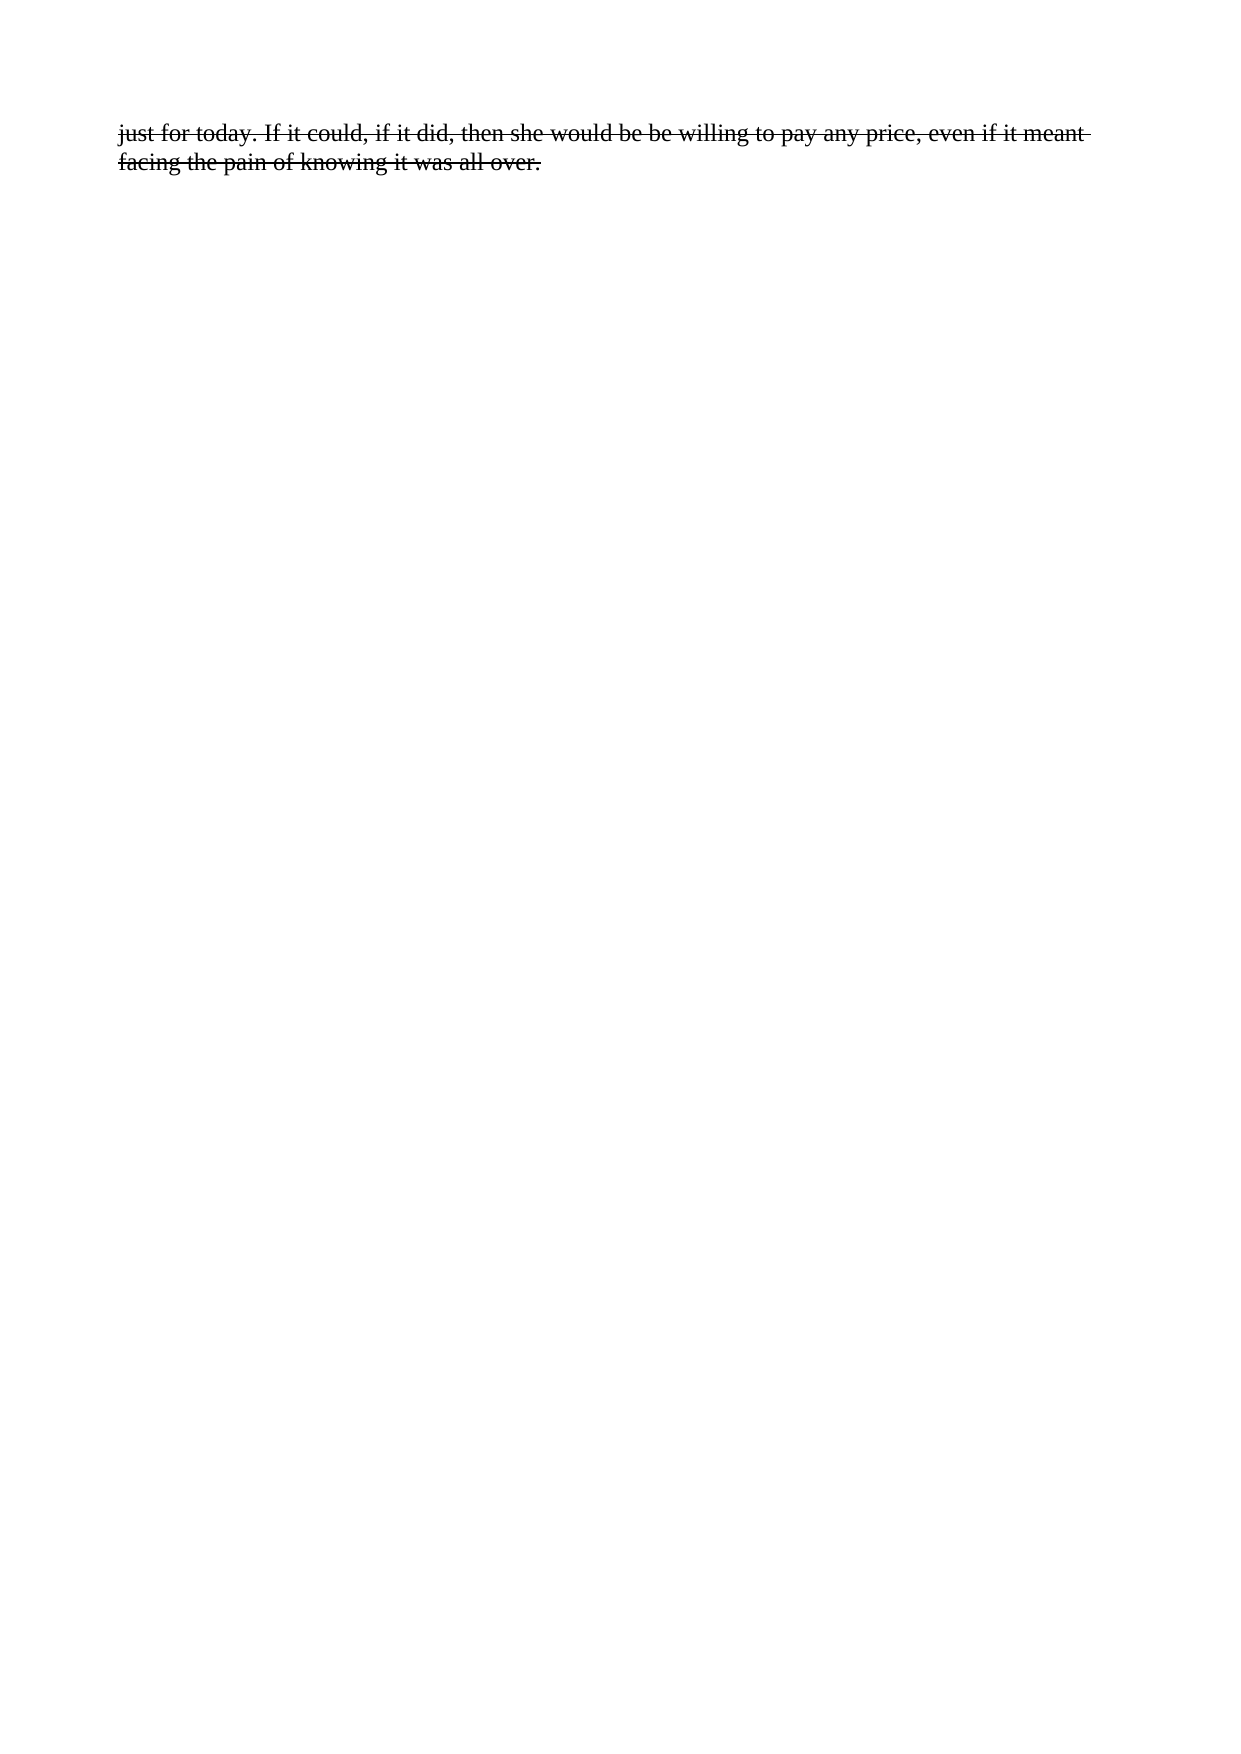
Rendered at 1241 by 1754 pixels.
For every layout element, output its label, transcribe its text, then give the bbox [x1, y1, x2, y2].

text just for today. If it could, if it did, then she would be be willing to pay any price, even if it meant facing the pain of knowing it was all over. [118, 118, 1122, 176]
